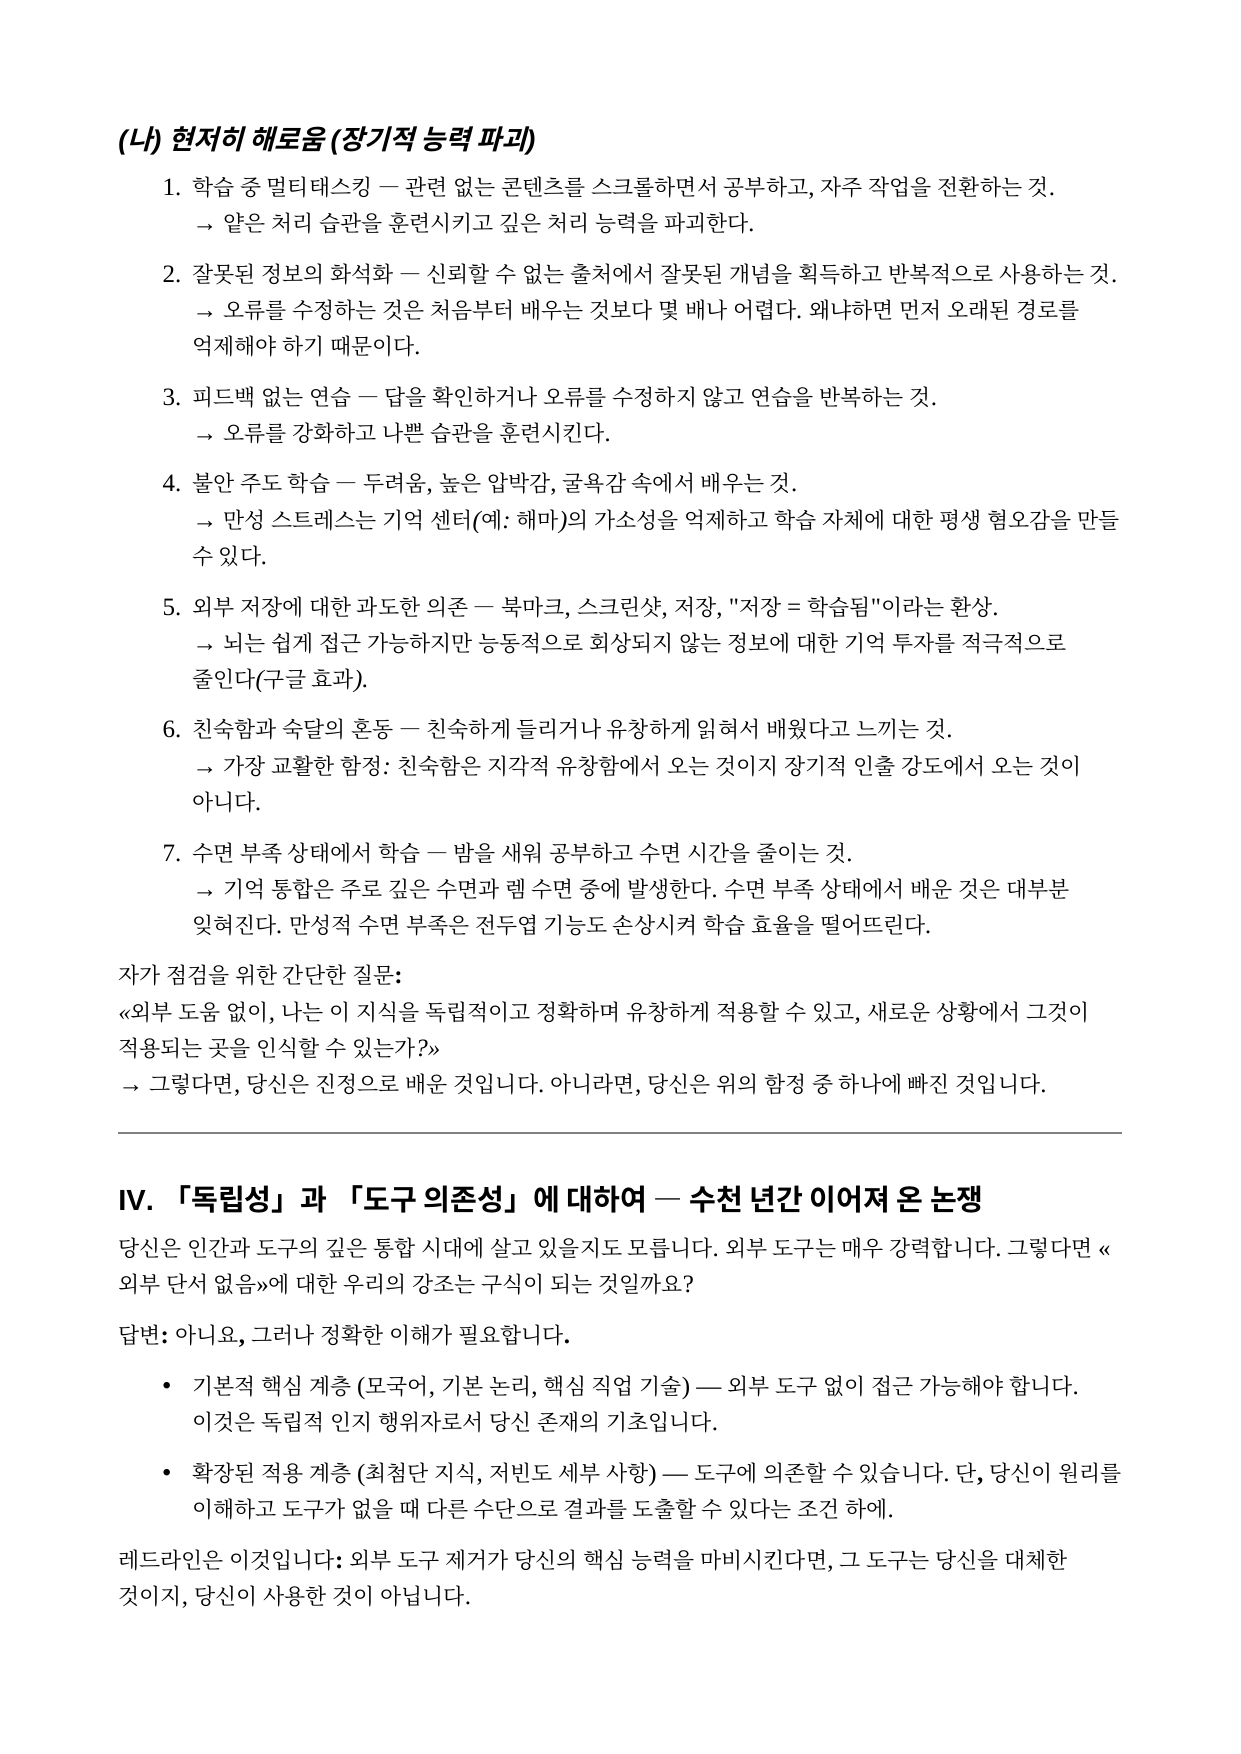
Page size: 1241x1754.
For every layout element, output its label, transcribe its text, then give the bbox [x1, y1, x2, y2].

list 기본적 핵심 계층 (모국어, 기본 논리, 핵심 직업 기술) — 외부 도구 없이 접근 가능해야 합니다. 이것은 독립적 인지 행위자로서 당신 존재의 기초입니다. [162, 1369, 1122, 1437]
list 불안 주도 학습 — 두려움, 높은 압박감, 굴욕감 속에서 배우는 것. → 만성 스트레스는 기억 센터(예: 해마)의 가소성을 억제하고 학습 자체에 대한 평생 혐오감을 만들 수 있다. [162, 467, 1122, 570]
subtitle IV. 「독립성」과 「도구 의존성」에 대하여 — 수천 년간 이어져 온 논쟁 [118, 1177, 1122, 1219]
text 답변: 아니요, 그러나 정확한 이해가 필요합니다. [118, 1318, 1122, 1350]
list 외부 저장에 대한 과도한 의존 — 북마크, 스크린샷, 저장, "저장 = 학습됨"이라는 환상. → 뇌는 쉽게 접근 가능하지만 능동적으로 회상되지 않는 정보에 대한 기억 투자를 적극적으로 줄인다(구글 효과). [162, 590, 1122, 693]
list 피드백 없는 연습 — 답을 확인하거나 오류를 수정하지 않고 연습을 반복하는 것. → 오류를 강화하고 나쁜 습관을 훈련시킨다. [162, 380, 1122, 447]
text 레드라인은 이것입니다: 외부 도구 제거가 당신의 핵심 능력을 마비시킨다면, 그 도구는 당신을 대체한 것이지, 당신이 사용한 것이 아닙니다. [118, 1543, 1122, 1611]
list 학습 중 멀티태스킹 — 관련 없는 콘텐츠를 스크롤하면서 공부하고, 자주 작업을 전환하는 것. → 얕은 처리 습관을 훈련시키고 깊은 처리 능력을 파괴한다. [162, 170, 1122, 237]
list 수면 부족 상태에서 학습 — 밤을 새워 공부하고 수면 시간을 줄이는 것. → 기억 통합은 주로 깊은 수면과 렘 수면 중에 발생한다. 수면 부족 상태에서 배운 것은 대부분 잊혀진다. 만성적 수면 부족은 전두엽 기능도 손상시켜 학습 효율을 떨어뜨린다. [162, 836, 1122, 939]
text 당신은 인간과 도구의 깊은 통합 시대에 살고 있을지도 모릅니다. 외부 도구는 매우 강력합니다. 그렇다면 «외부 단서 없음»에 대한 우리의 강조는 구식이 되는 것일까요? [118, 1232, 1122, 1299]
text 자가 점검을 위한 간단한 질문: «외부 도움 없이, 나는 이 지식을 독립적이고 정확하며 유창하게 적용할 수 있고, 새로운 상황에서 그것이 적용되는 곳을 인식할 수 있는가?» → 그렇다면, 당신은 진정으로 배운 것입니다. 아니라면, 당신은 위의 함정 중 하나에 빠진 것입니다. [118, 959, 1122, 1099]
list 잘못된 정보의 화석화 — 신뢰할 수 없는 출처에서 잘못된 개념을 획득하고 반복적으로 사용하는 것. → 오류를 수정하는 것은 처음부터 배우는 것보다 몇 배나 어렵다. 왜냐하면 먼저 오래된 경로를 억제해야 하기 때문이다. [162, 257, 1122, 361]
list 친숙함과 숙달의 혼동 — 친숙하게 들리거나 유창하게 읽혀서 배웠다고 느끼는 것. → 가장 교활한 함정: 친숙함은 지각적 유창함에서 오는 것이지 장기적 인출 강도에서 오는 것이 아니다. [162, 713, 1122, 816]
subtitle (나) 현저히 해로움 (장기적 능력 파괴) [118, 118, 1122, 157]
list 확장된 적용 계층 (최첨단 지식, 저빈도 세부 사항) — 도구에 의존할 수 있습니다. 단, 당신이 원리를 이해하고 도구가 없을 때 다른 수단으로 결과를 도출할 수 있다는 조건 하에. [162, 1456, 1122, 1524]
